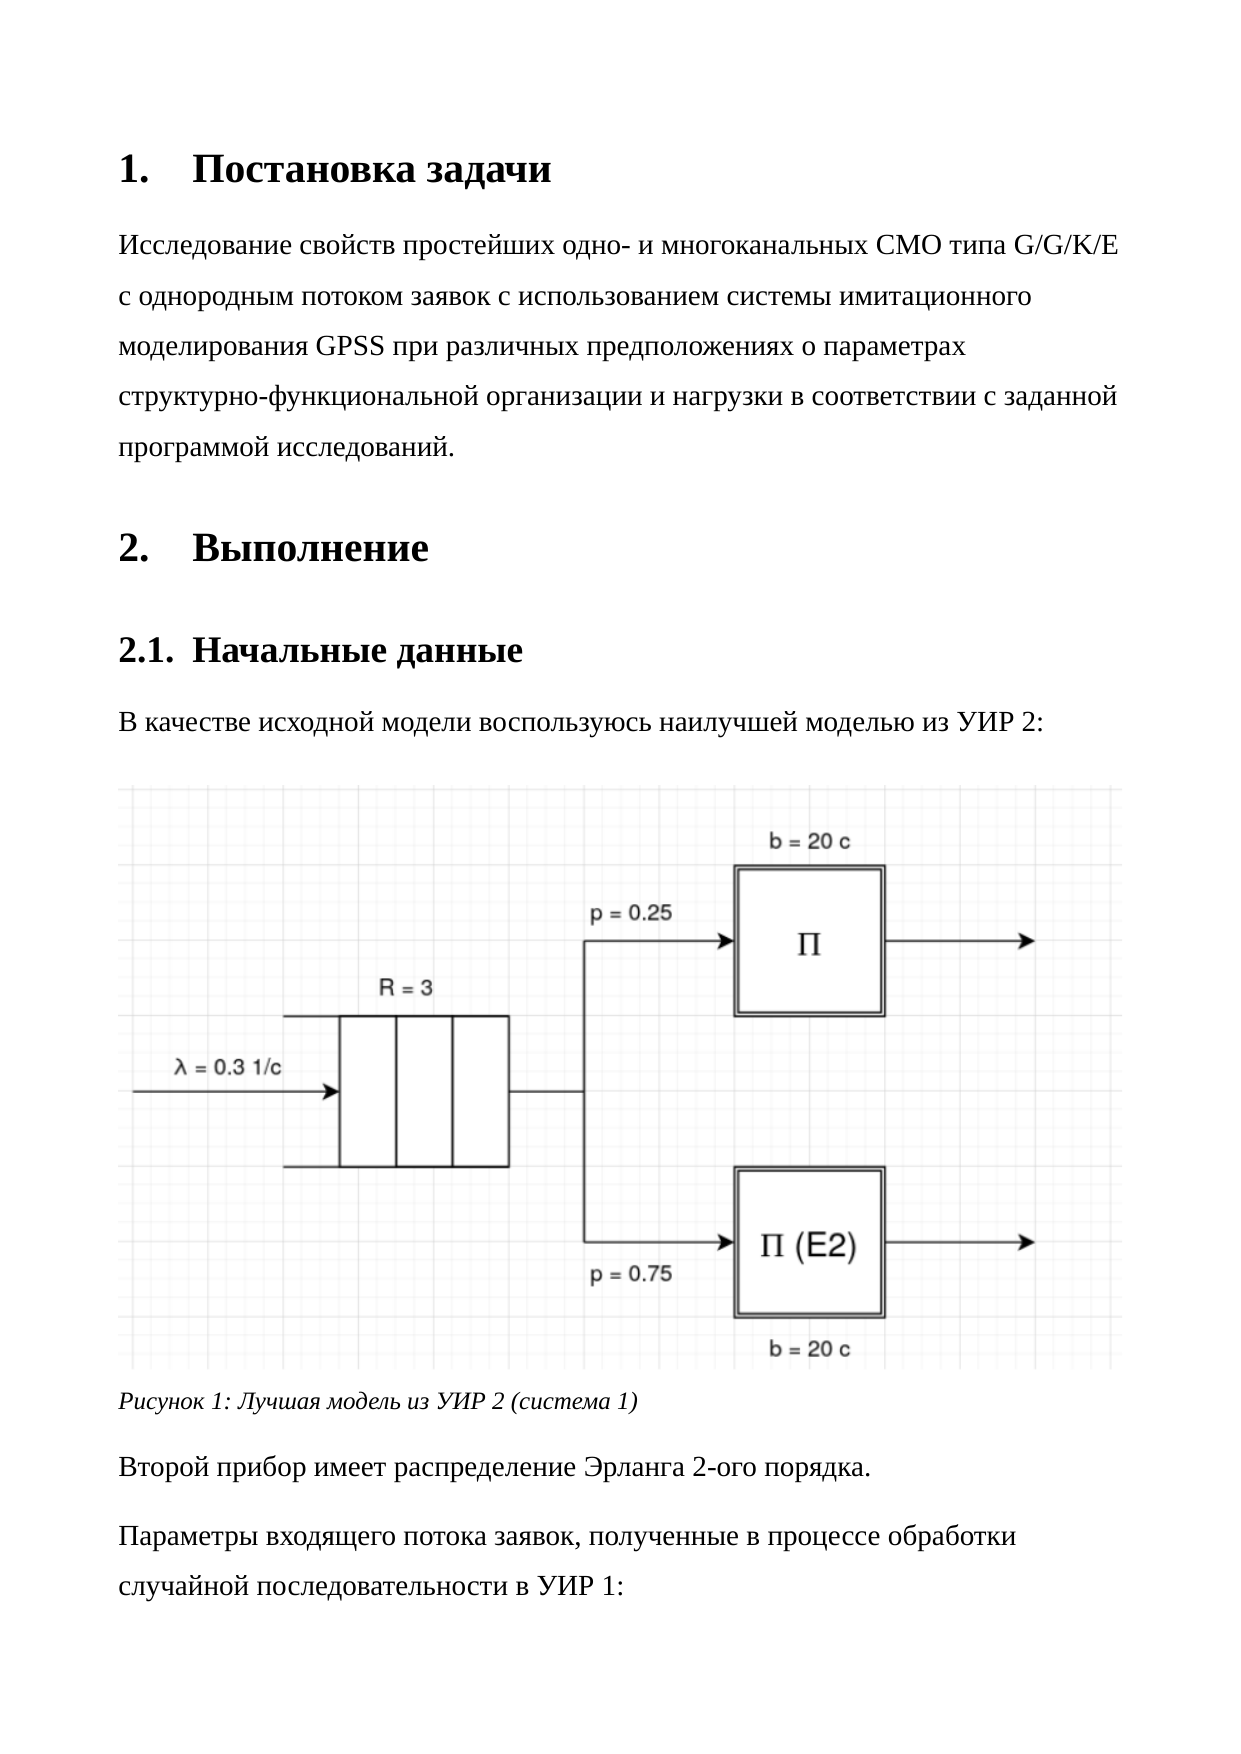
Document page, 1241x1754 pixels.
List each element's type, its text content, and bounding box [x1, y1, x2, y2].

text В качестве исходной модели воспользуюсь наилучшей моделью из УИР 2: [118, 704, 1122, 738]
picture [118, 785, 1123, 1372]
text Параметры входящего потока заявок, полученные в процессе обработки случайной последовательности в УИР 1: [118, 1518, 1122, 1601]
text Исследование свойств простейших одно- и многоканальных СМО типа G/G/K/Е с однородным потоком заявок с использованием системы имитационного моделирования GPSS при различных предположениях о параметрах структурно-функциональной организации и нагрузки в соответствии с заданной программой исследований. [118, 227, 1122, 462]
subtitle Постановка задачи [118, 143, 1122, 191]
text Рисунок 1: Лучшая модель из УИР 2 (система 1) [118, 1372, 1122, 1414]
subtitle Выполнение [118, 522, 1122, 570]
subtitle Начальные данные [118, 627, 1122, 670]
text Второй прибор имеет распределение Эрланга 2-ого порядка. [118, 1449, 1122, 1483]
